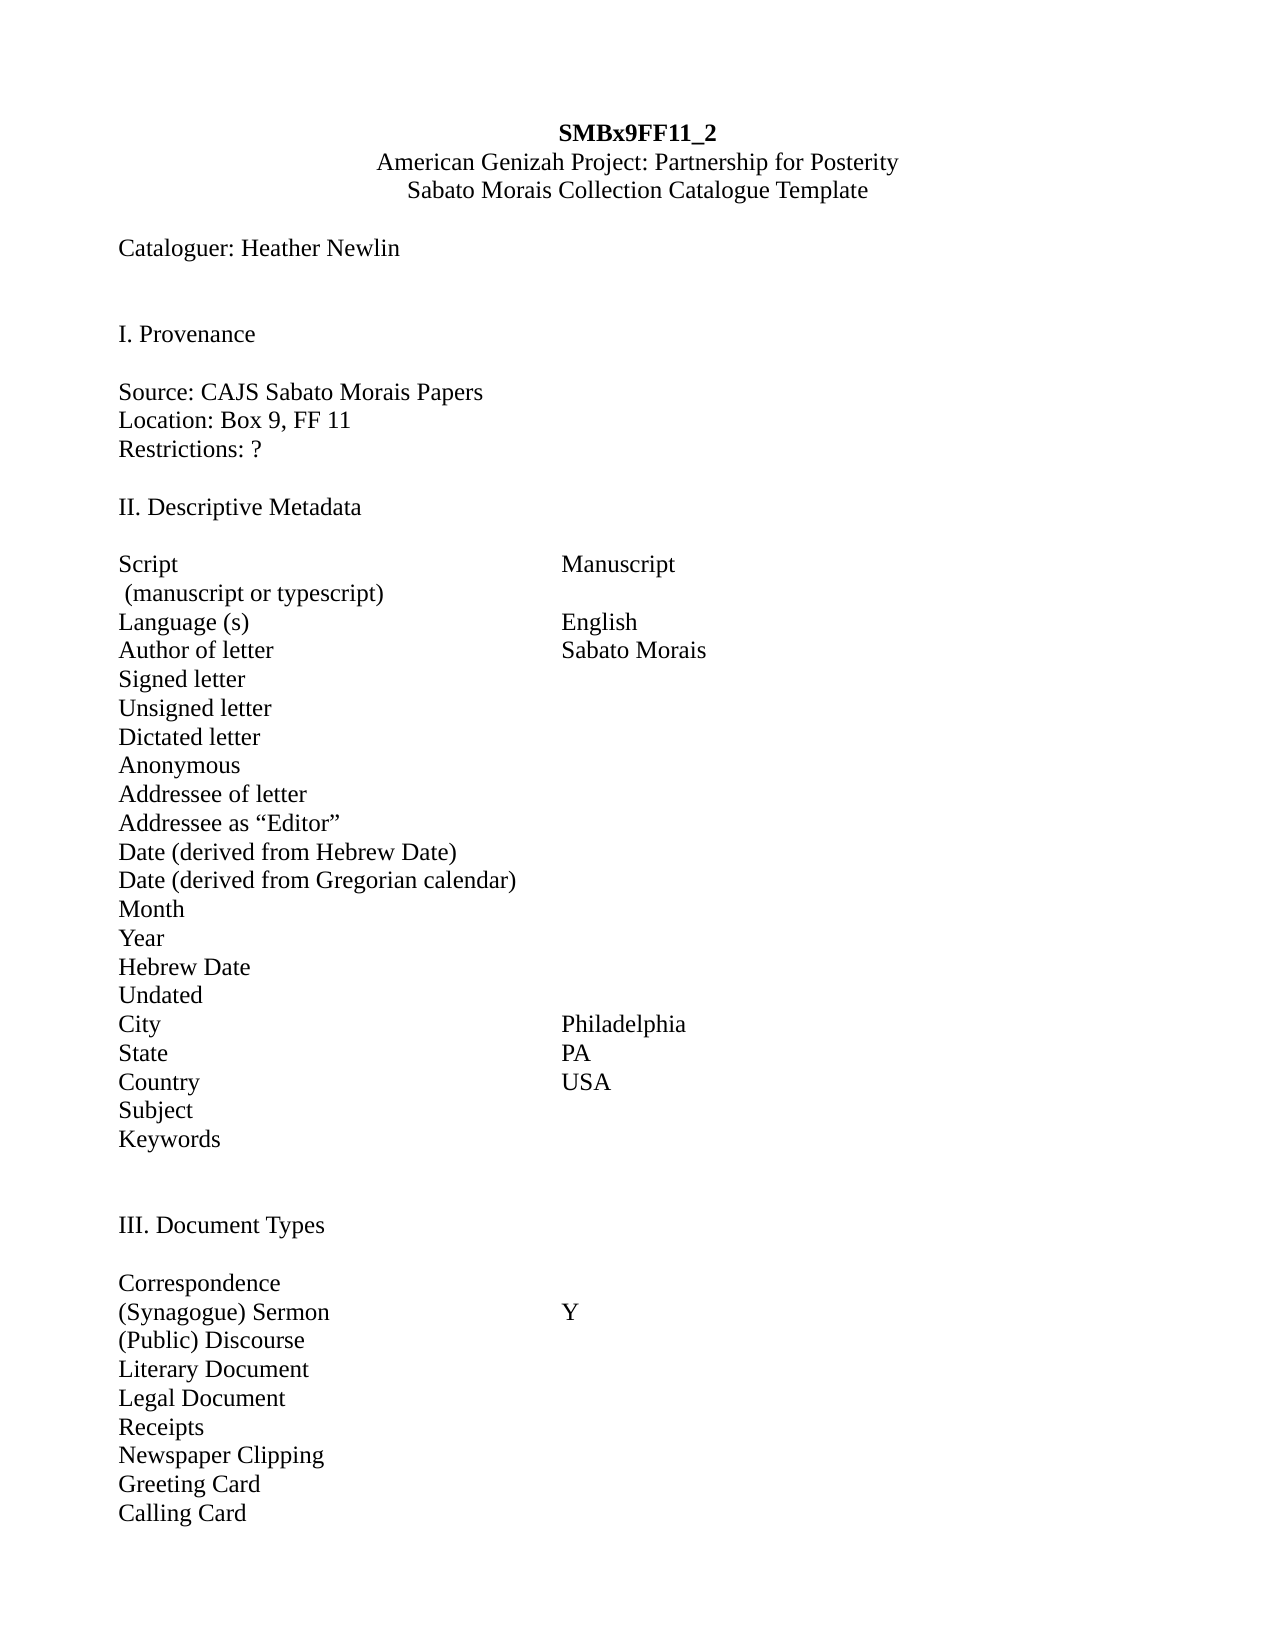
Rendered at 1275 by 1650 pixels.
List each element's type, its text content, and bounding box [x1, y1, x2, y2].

text (manuscript or typescript) [118, 578, 1157, 607]
text American Genizah Project: Partnership for Posterity [118, 147, 1157, 176]
text Literary Document [118, 1354, 1157, 1383]
text SMBx9FF11_2 [118, 118, 1157, 147]
text Addressee as “Editor” [118, 808, 1157, 837]
text (Public) Discourse [118, 1326, 1157, 1354]
text Correspondence [118, 1268, 1157, 1297]
text Source: CAJS Sabato Morais Papers [118, 377, 1157, 406]
text Language (s) English [118, 607, 1157, 636]
text Newspaper Clipping [118, 1441, 1157, 1469]
text (Synagogue) Sermon Y [118, 1297, 1157, 1326]
text II. Descriptive Metadata [118, 492, 1157, 521]
text I. Provenance [118, 319, 1157, 348]
text Date (derived from Gregorian calendar) [118, 866, 1157, 894]
text Keywords [118, 1124, 1157, 1153]
text Author of letter Sabato Morais [118, 636, 1157, 664]
text Restrictions: ? [118, 434, 1157, 463]
text III. Document Types [118, 1211, 1157, 1239]
text Unsigned letter [118, 693, 1157, 722]
text Script Manuscript [118, 549, 1157, 578]
text Month [118, 894, 1157, 923]
text State PA [118, 1038, 1157, 1067]
text Year [118, 923, 1157, 952]
text Anonymous [118, 751, 1157, 779]
text Country USA [118, 1067, 1157, 1096]
text Subject [118, 1096, 1157, 1124]
text Location: Box 9, FF 11 [118, 406, 1157, 434]
text Cataloguer: Heather Newlin [118, 233, 1157, 262]
text Receipts [118, 1412, 1157, 1441]
text Calling Card [118, 1498, 1157, 1527]
text Date (derived from Hebrew Date) [118, 837, 1157, 866]
text Addressee of letter [118, 779, 1157, 808]
text Greeting Card [118, 1469, 1157, 1498]
text Signed letter [118, 664, 1157, 693]
text Legal Document [118, 1383, 1157, 1412]
text Dictated letter [118, 722, 1157, 751]
text Sabato Morais Collection Catalogue Template [118, 176, 1157, 204]
text City Philadelphia [118, 1009, 1157, 1038]
text Undated [118, 981, 1157, 1009]
text Hebrew Date [118, 952, 1157, 981]
